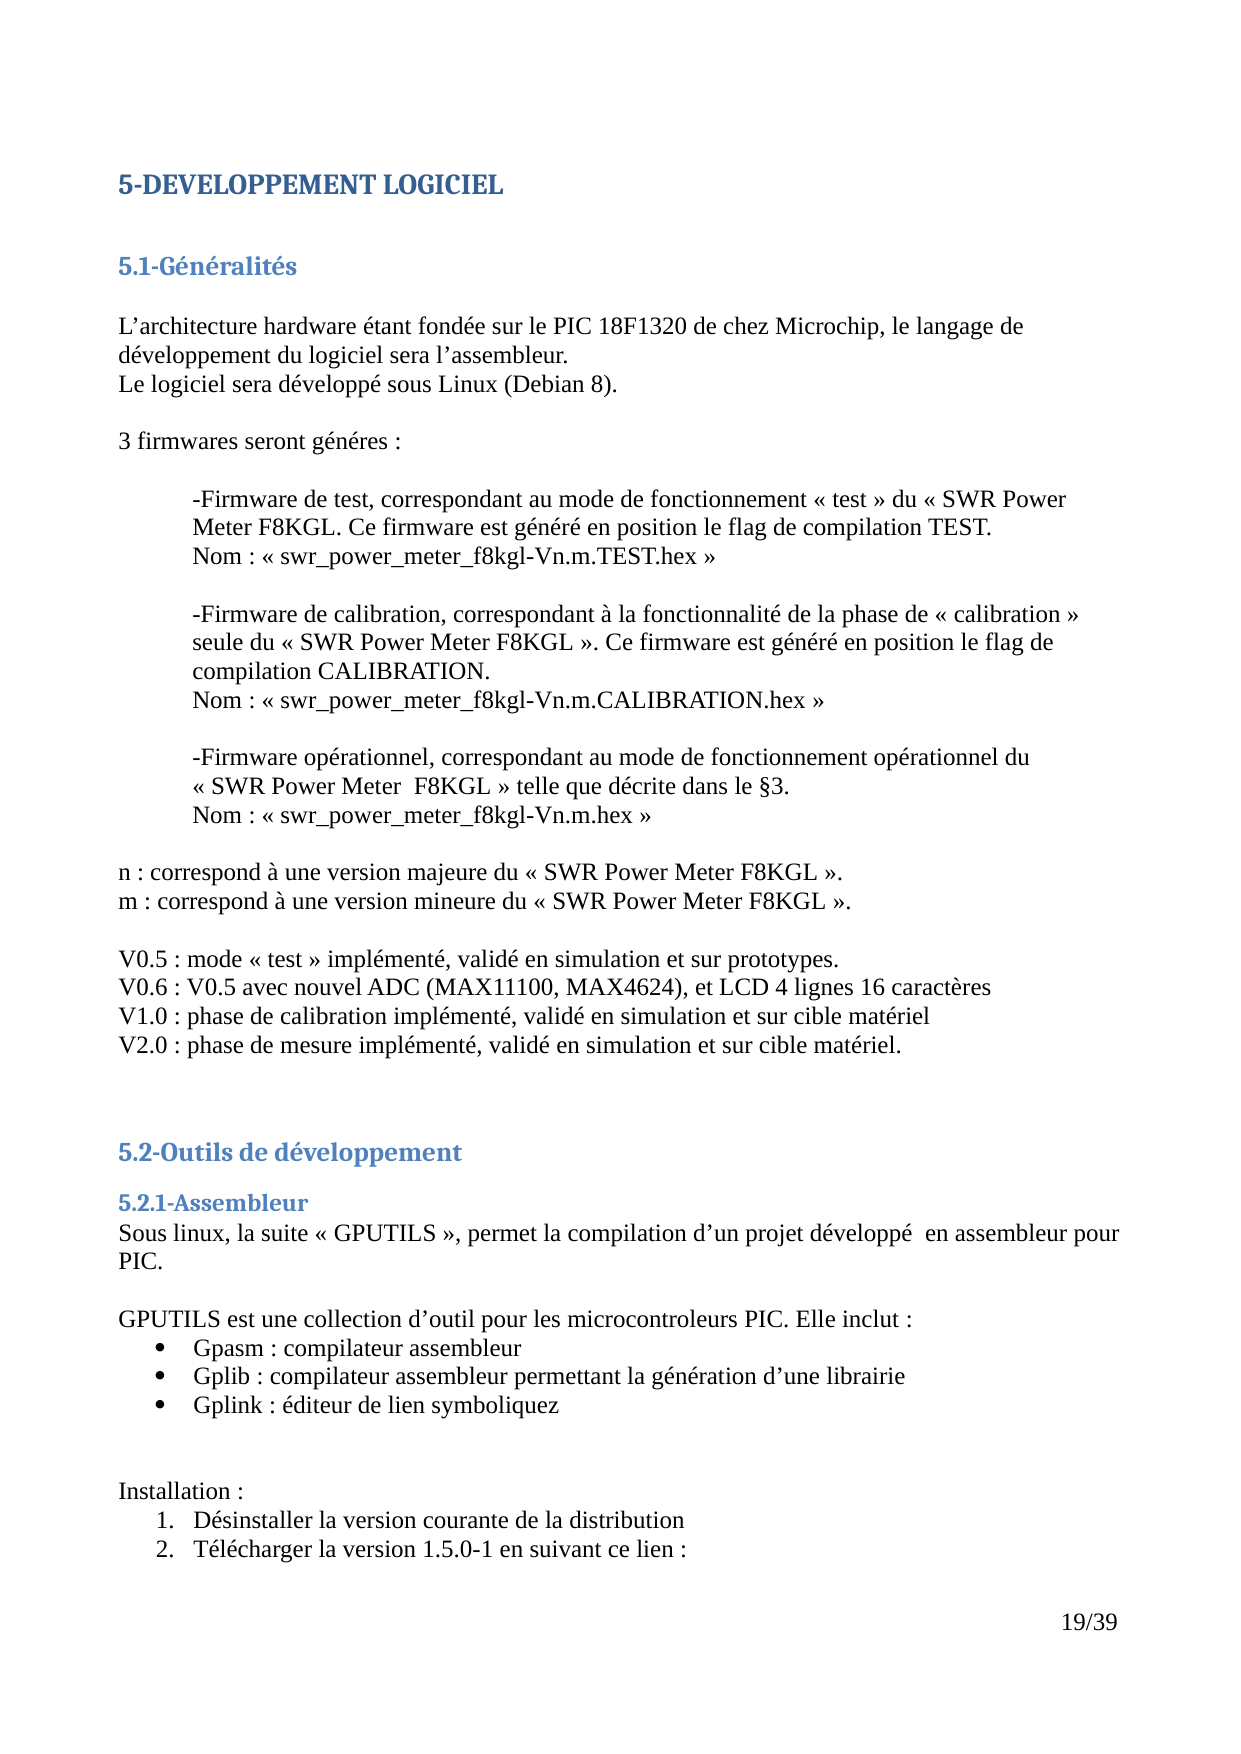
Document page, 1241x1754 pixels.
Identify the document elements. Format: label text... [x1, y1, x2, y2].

text Le logiciel sera développé sous Linux (Debian 8). [118, 369, 1122, 397]
text GPUTILS est une collection d’outil pour les microcontroleurs PIC. Elle inclut : [118, 1304, 1122, 1333]
subtitle 5.2.1-Assembleur [118, 1189, 1122, 1218]
subtitle 5.2-Outils de développement [118, 1137, 1122, 1168]
text V0.5 : mode « test » implémenté, validé en simulation et sur prototypes. [118, 944, 1122, 972]
text m : correspond à une version mineure du « SWR Power Meter F8KGL ». [118, 886, 1122, 915]
text n : correspond à une version majeure du « SWR Power Meter F8KGL ». [118, 857, 1122, 886]
text Nom : « swr_power_meter_f8kgl-Vn.m.hex » [118, 800, 1122, 829]
text -Firmware de test, correspondant au mode de fonctionnement « test » du « SWR Power Meter F8KGL. Ce firmware est généré en position le flag de compilation TEST. [118, 484, 1122, 541]
text 3 firmwares seront généres : [118, 426, 1122, 455]
text L’architecture hardware étant fondée sur le PIC 18F1320 de chez Microchip, le langage de développement du logiciel sera l’assembleur. [118, 311, 1122, 369]
text V0.6 : V0.5 avec nouvel ADC (MAX11100, MAX4624), et LCD 4 lignes 16 caractères [118, 972, 1122, 1001]
text V2.0 : phase de mesure implémenté, validé en simulation et sur cible matériel. [118, 1030, 1122, 1059]
list Gpasm : compilateur assembleur [156, 1333, 1122, 1361]
text -Firmware de calibration, correspondant à la fonctionnalité de la phase de « calibration » seule du « SWR Power Meter F8KGL ». Ce firmware est généré en position le flag de compilation CALIBRATION. [118, 599, 1122, 685]
list Gplink : éditeur de lien symboliquez [156, 1390, 1122, 1419]
list Désinstaller la version courante de la distribution [156, 1505, 1122, 1534]
text Nom : « swr_power_meter_f8kgl-Vn.m.CALIBRATION.hex » [118, 685, 1122, 714]
text Nom : « swr_power_meter_f8kgl-Vn.m.TEST.hex » [118, 541, 1122, 570]
list Télécharger la version 1.5.0-1 en suivant ce lien : [156, 1534, 1122, 1563]
text -Firmware opérationnel, correspondant au mode de fonctionnement opérationnel du « SWR Power Meter F8KGL » telle que décrite dans le §3. [118, 742, 1122, 800]
subtitle 5-DEVELOPPEMENT LOGICIEL [118, 168, 1122, 202]
text Installation : [118, 1476, 1122, 1505]
subtitle 5.1-Généralités [118, 251, 1122, 282]
text Sous linux, la suite « GPUTILS », permet la compilation d’un projet développé en assembleur pour PIC. [118, 1218, 1122, 1275]
list Gplib : compilateur assembleur permettant la génération d’une librairie [156, 1361, 1122, 1390]
text V1.0 : phase de calibration implémenté, validé en simulation et sur cible matériel [118, 1001, 1122, 1030]
